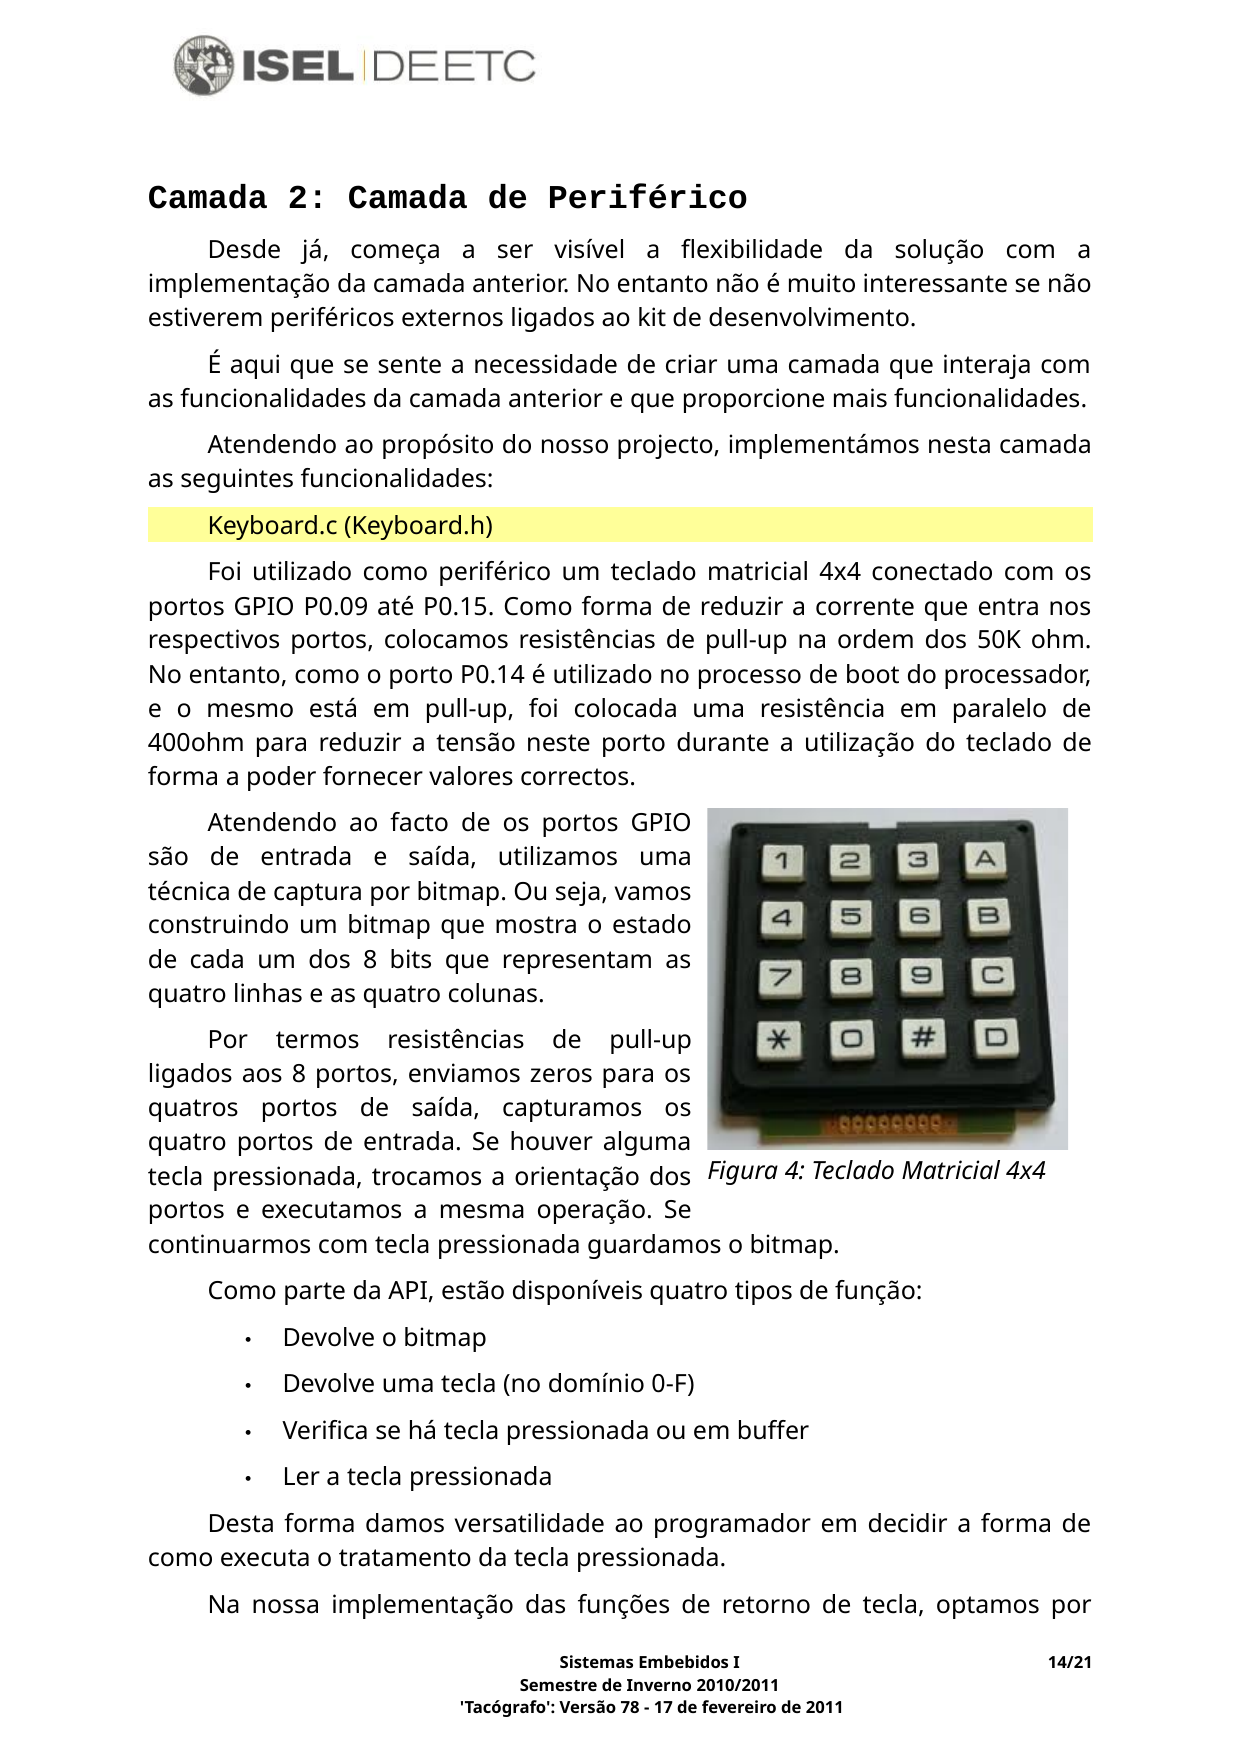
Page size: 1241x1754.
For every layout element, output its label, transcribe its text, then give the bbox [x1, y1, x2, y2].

text Desta forma damos versatilidade ao programador em decidir a forma de como executa o tratamento da tecla pressionada. [148, 1506, 1093, 1574]
text Figura 4: Teclado Matricial 4x4 [707, 1150, 1068, 1186]
list Devolve o bitmap [245, 1319, 1093, 1353]
text Keyboard.c (Keyboard.h) [148, 507, 1093, 542]
text Na nossa implementação das funções de retorno de tecla, optamos por [148, 1586, 1093, 1620]
list Verifica se há tecla pressionada ou em buffer [245, 1412, 1093, 1447]
text Por termos resistências de pull-up ligados aos 8 portos, enviamos zeros para os quatros portos de saída, capturamos os quatro portos de entrada. Se houver alguma tecla pressionada, trocamos a orientação dos portos e executamos a mesma operação. Se continuarmos com tecla pressionada guardamos o bitmap. [148, 1022, 1093, 1260]
list Ler a tecla pressionada [245, 1459, 1093, 1493]
text Atendendo ao propósito do nosso projecto, implementámos nesta camada as seguintes funcionalidades: [148, 427, 1093, 495]
picture [164, 20, 566, 121]
picture [707, 808, 1069, 1150]
text Desde já, começa a ser visível a flexibilidade da solução com a implementação da camada anterior. No entanto não é muito interessante se não estiverem periféricos externos ligados ao kit de desenvolvimento. [148, 232, 1093, 334]
text Atendendo ao facto de os portos GPIO são de entrada e saída, utilizamos uma técnica de captura por bitmap. Ou seja, vamos construindo um bitmap que mostra o estado de cada um dos 8 bits que representam as quatro linhas e as quatro colunas. [148, 796, 1093, 1009]
subtitle Camada 2: Camada de Periférico [148, 181, 1093, 219]
text É aqui que se sente a necessidade de criar uma camada que interaja com as funcionalidades da camada anterior e que proporcione mais funcionalidades. [148, 346, 1093, 414]
list Devolve uma tecla (no domínio 0-F) [245, 1366, 1093, 1400]
text Como parte da API, estão disponíveis quatro tipos de função: [148, 1273, 1093, 1307]
text Foi utilizado como periférico um teclado matricial 4x4 conectado com os portos GPIO P0.09 até P0.15. Como forma de reduzir a corrente que entra nos respectivos portos, colocamos resistências de pull-up na ordem dos 50K ohm. No entanto, como o porto P0.14 é utilizado no processo de boot do processador, e o mesmo está em pull-up, foi colocada uma resistência em paralelo de 400ohm para reduzir a tensão neste porto durante a utilização do teclado de forma a poder fornecer valores correctos. [148, 554, 1093, 792]
